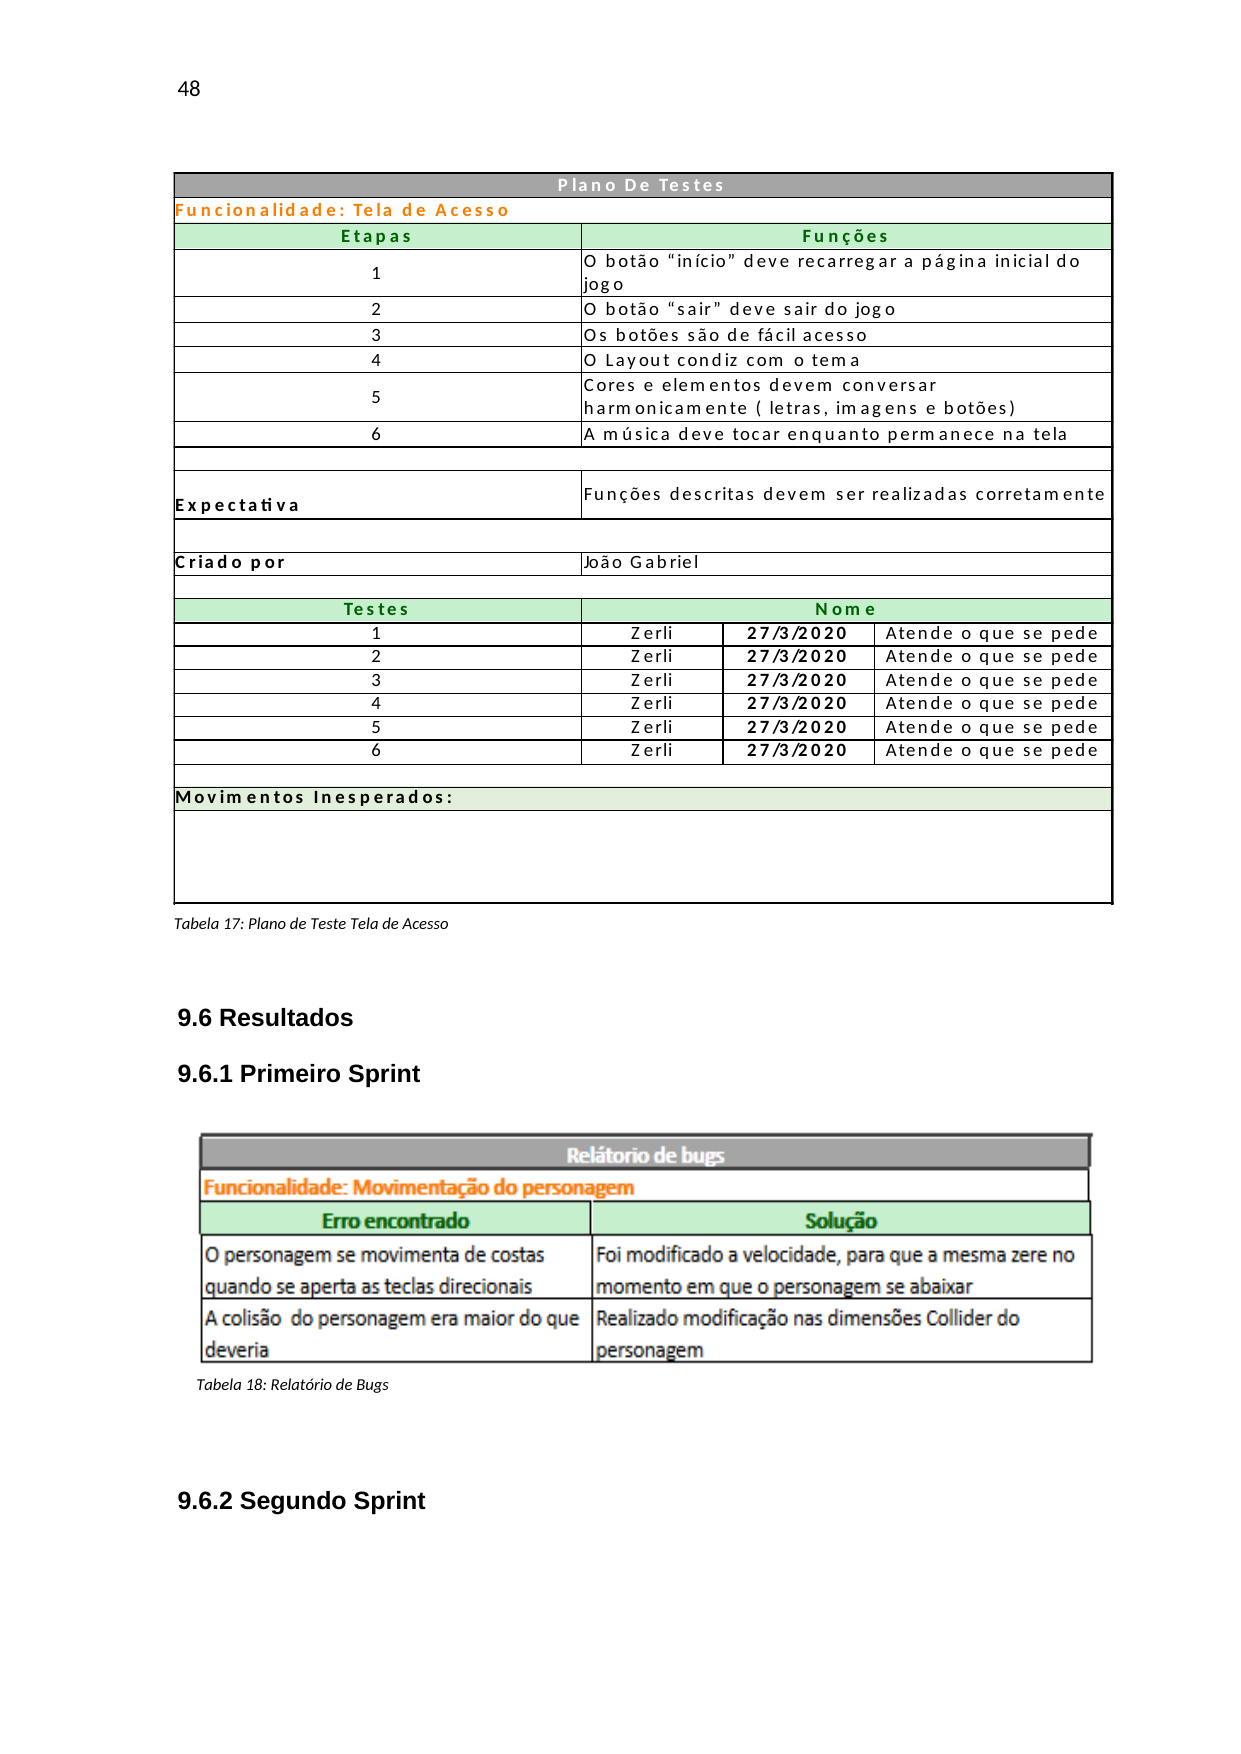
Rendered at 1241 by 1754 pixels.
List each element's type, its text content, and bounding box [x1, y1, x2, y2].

text Tabela 17: Plano de Teste Tela de Acesso [175, 198, 1111, 222]
text Tabela 17: Plano de Teste Tela de Acesso [175, 741, 581, 764]
text Tabela 17: Plano de Teste Tela de Acesso [724, 670, 874, 693]
text Tabela 17: Plano de Teste Tela de Acesso [175, 297, 581, 322]
text Tabela 17: Plano de Teste Tela de Acesso [175, 624, 581, 645]
text Tabela 17: Plano de Teste Tela de Acesso [875, 624, 1111, 645]
text Tabela 17: Plano de Teste Tela de Acesso [582, 717, 722, 739]
text Tabela 17: Plano de Teste Tela de Acesso [582, 297, 1111, 322]
text Tabela 17: Plano de Teste Tela de Acesso [724, 694, 874, 716]
text Tabela 17: Plano de Teste Tela de Acesso [724, 741, 874, 764]
text Tabela 17: Plano de Teste Tela de Acesso [582, 670, 722, 693]
picture [196, 1127, 1100, 1367]
text Tabela 18: Relatório de Bugs [196, 1367, 1099, 1394]
text Tabela 17: Plano de Teste Tela de Acesso [875, 694, 1111, 716]
text Tabela 17: Plano de Teste Tela de Acesso [582, 250, 1111, 296]
text Tabela 17: Plano de Teste Tela de Acesso [175, 448, 1111, 470]
text Tabela 17: Plano de Teste Tela de Acesso [582, 647, 722, 669]
text Tabela 17: Plano de Teste Tela de Acesso [175, 422, 581, 446]
text Tabela 17: Plano de Teste Tela de Acesso [724, 624, 874, 645]
text Tabela 17: Plano de Teste Tela de Acesso [582, 323, 1111, 346]
text Tabela 17: Plano de Teste Tela de Acesso [175, 647, 581, 669]
subtitle 9.6 Resultados [177, 1003, 1122, 1032]
text Tabela 17: Plano de Teste Tela de Acesso [582, 373, 1111, 421]
text Tabela 17: Plano de Teste Tela de Acesso [175, 520, 1111, 552]
text Tabela 17: Plano de Teste Tela de Acesso [175, 717, 581, 739]
text Tabela 17: Plano de Teste Tela de Acesso [582, 741, 722, 764]
text 9.6.2 Segundo Sprint [177, 1486, 1122, 1515]
text Tabela 17: Plano de Teste Tela de Acesso [875, 741, 1111, 764]
text Tabela 17: Plano de Teste Tela de Acesso [875, 647, 1111, 669]
text Tabela 17: Plano de Teste Tela de Acesso [175, 811, 1111, 902]
text Tabela 17: Plano de Teste Tela de Acesso [175, 553, 581, 575]
text Tabela 17: Plano de Teste Tela de Acesso [875, 717, 1111, 739]
text Tabela 17: Plano de Teste Tela de Acesso [175, 373, 581, 421]
text Tabela 17: Plano de Teste Tela de Acesso [175, 576, 1111, 598]
text Tabela 17: Plano de Teste Tela de Acesso [175, 250, 581, 296]
text Tabela 17: Plano de Teste Tela de Acesso [724, 647, 874, 669]
text Tabela 17: Plano de Teste Tela de Acesso [175, 670, 581, 693]
text Tabela 17: Plano de Teste Tela de Acesso [875, 670, 1111, 693]
text Tabela 17: Plano de Teste Tela de Acesso [173, 904, 1113, 933]
text Tabela 17: Plano de Teste Tela de Acesso [582, 347, 1111, 372]
text Tabela 17: Plano de Teste Tela de Acesso [582, 624, 722, 645]
text Tabela 17: Plano de Teste Tela de Acesso [175, 323, 581, 346]
text Tabela 17: Plano de Teste Tela de Acesso [582, 553, 1111, 575]
text Tabela 17: Plano de Teste Tela de Acesso [724, 717, 874, 739]
text Tabela 17: Plano de Teste Tela de Acesso [582, 422, 1111, 446]
text Tabela 17: Plano de Teste Tela de Acesso [582, 471, 1111, 518]
text Tabela 17: Plano de Teste Tela de Acesso [582, 694, 722, 716]
text Tabela 17: Plano de Teste Tela de Acesso [175, 694, 581, 716]
text 9.6.1 Primeiro Sprint [177, 1059, 1122, 1088]
text Tabela 17: Plano de Teste Tela de Acesso [175, 347, 581, 372]
text Tabela 17: Plano de Teste Tela de Acesso [175, 765, 1111, 786]
text Tabela 17: Plano de Teste Tela de Acesso [175, 471, 581, 518]
